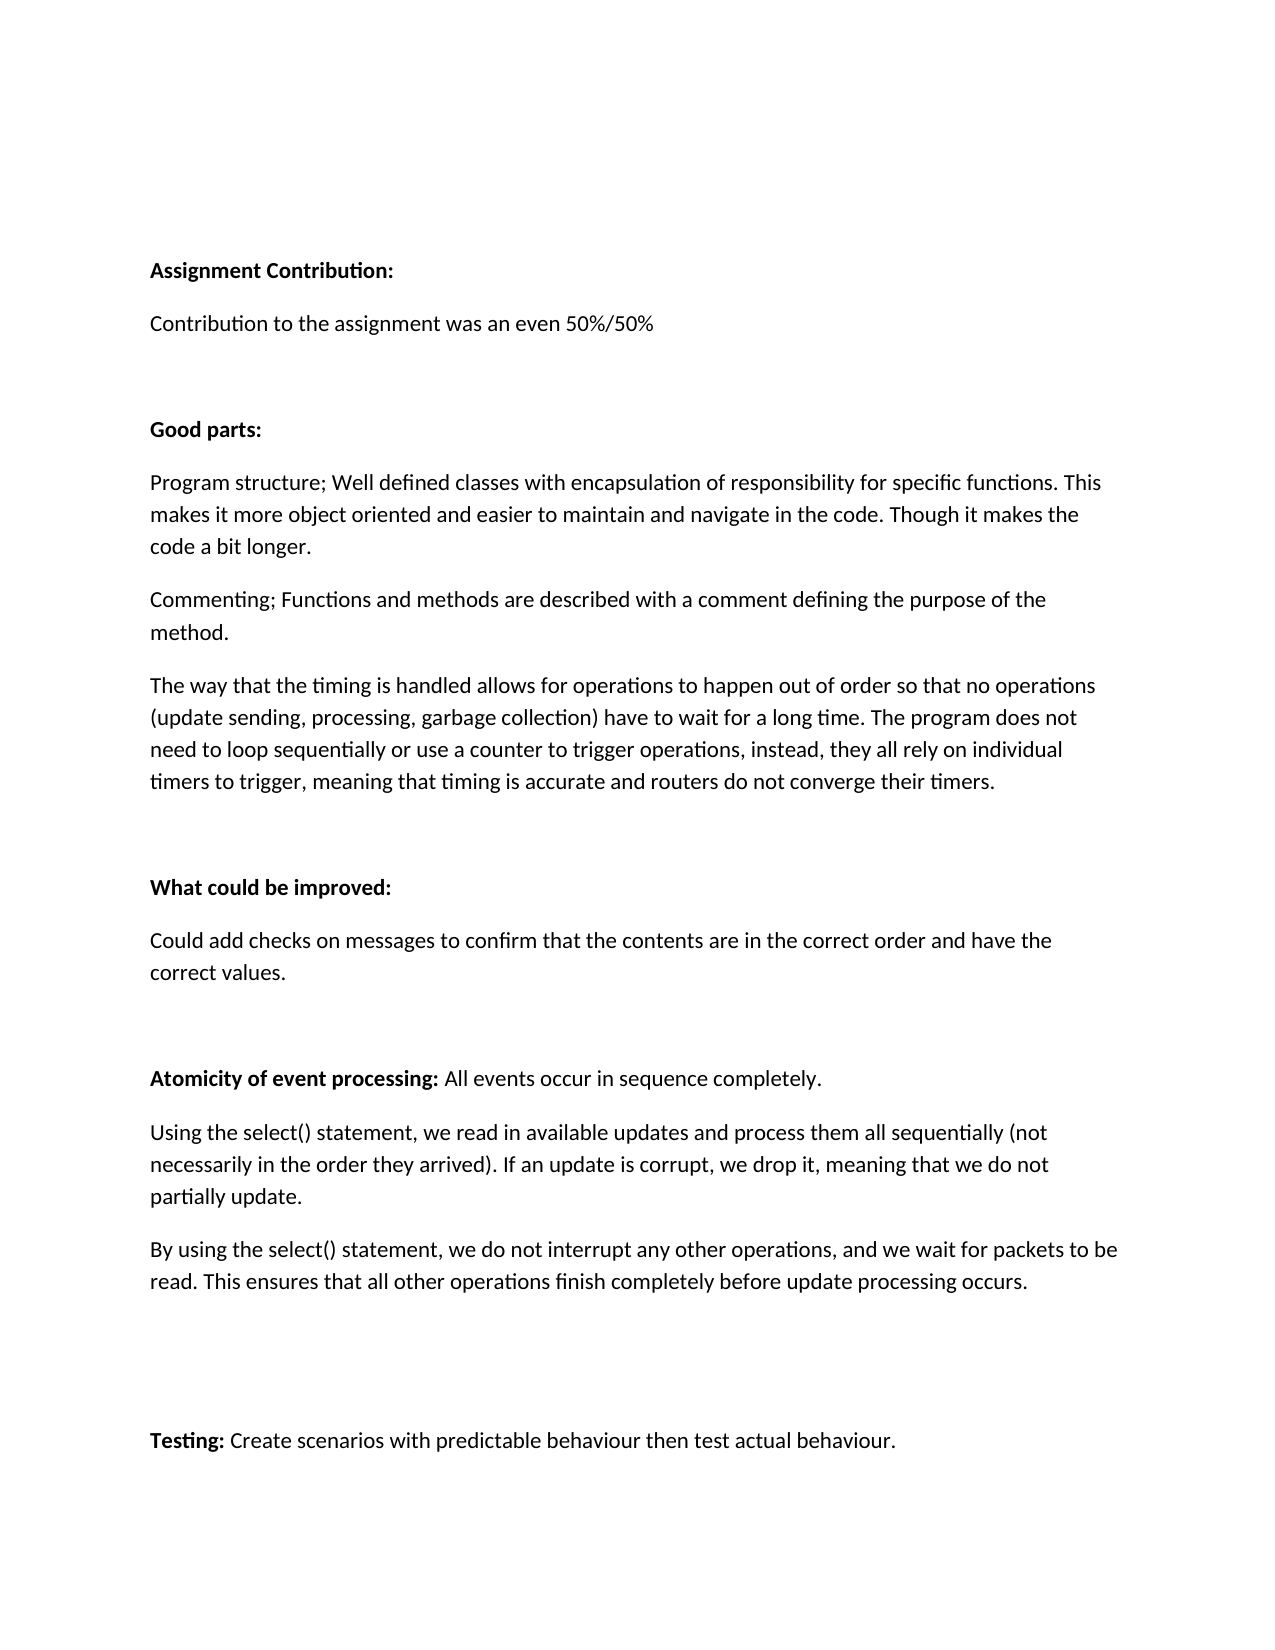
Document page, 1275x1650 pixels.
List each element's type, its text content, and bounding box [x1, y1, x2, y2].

text What could be improved: [150, 873, 1125, 901]
text Commenting; Functions and methods are described with a comment defining the purpose of the method. [150, 586, 1125, 646]
text Atomicity of event processing: All events occur in sequence completely. [150, 1064, 1125, 1093]
text Program structure; Well defined classes with encapsulation of responsibility for specific functions. This makes it more object oriented and easier to maintain and navigate in the code. Though it makes the code a bit longer. [150, 468, 1125, 561]
text Testing: Create scenarios with predictable behaviour then test actual behaviour. [150, 1426, 1125, 1454]
text Could add checks on messages to confirm that the contents are in the correct order and have the correct values. [150, 926, 1125, 987]
text Good parts: [150, 415, 1125, 443]
text Contribution to the assignment was an even 50%/50% [150, 309, 1125, 337]
text Assignment Contribution: [150, 256, 1125, 284]
text The way that the timing is handled allows for operations to happen out of order so that no operations (update sending, processing, garbage collection) have to wait for a long time. The program does not need to loop sequentially or use a counter to trigger operations, instead, they all rely on individual timers to trigger, meaning that timing is accurate and routers do not converge their timers. [150, 671, 1125, 795]
text Using the select() statement, we read in available updates and process them all sequentially (not necessarily in the order they arrived). If an update is corrupt, we drop it, meaning that we do not partially update. [150, 1118, 1125, 1210]
text By using the select() statement, we do not interrupt any other operations, and we wait for packets to be read. This ensures that all other operations finish completely before update processing occurs. [150, 1235, 1125, 1295]
